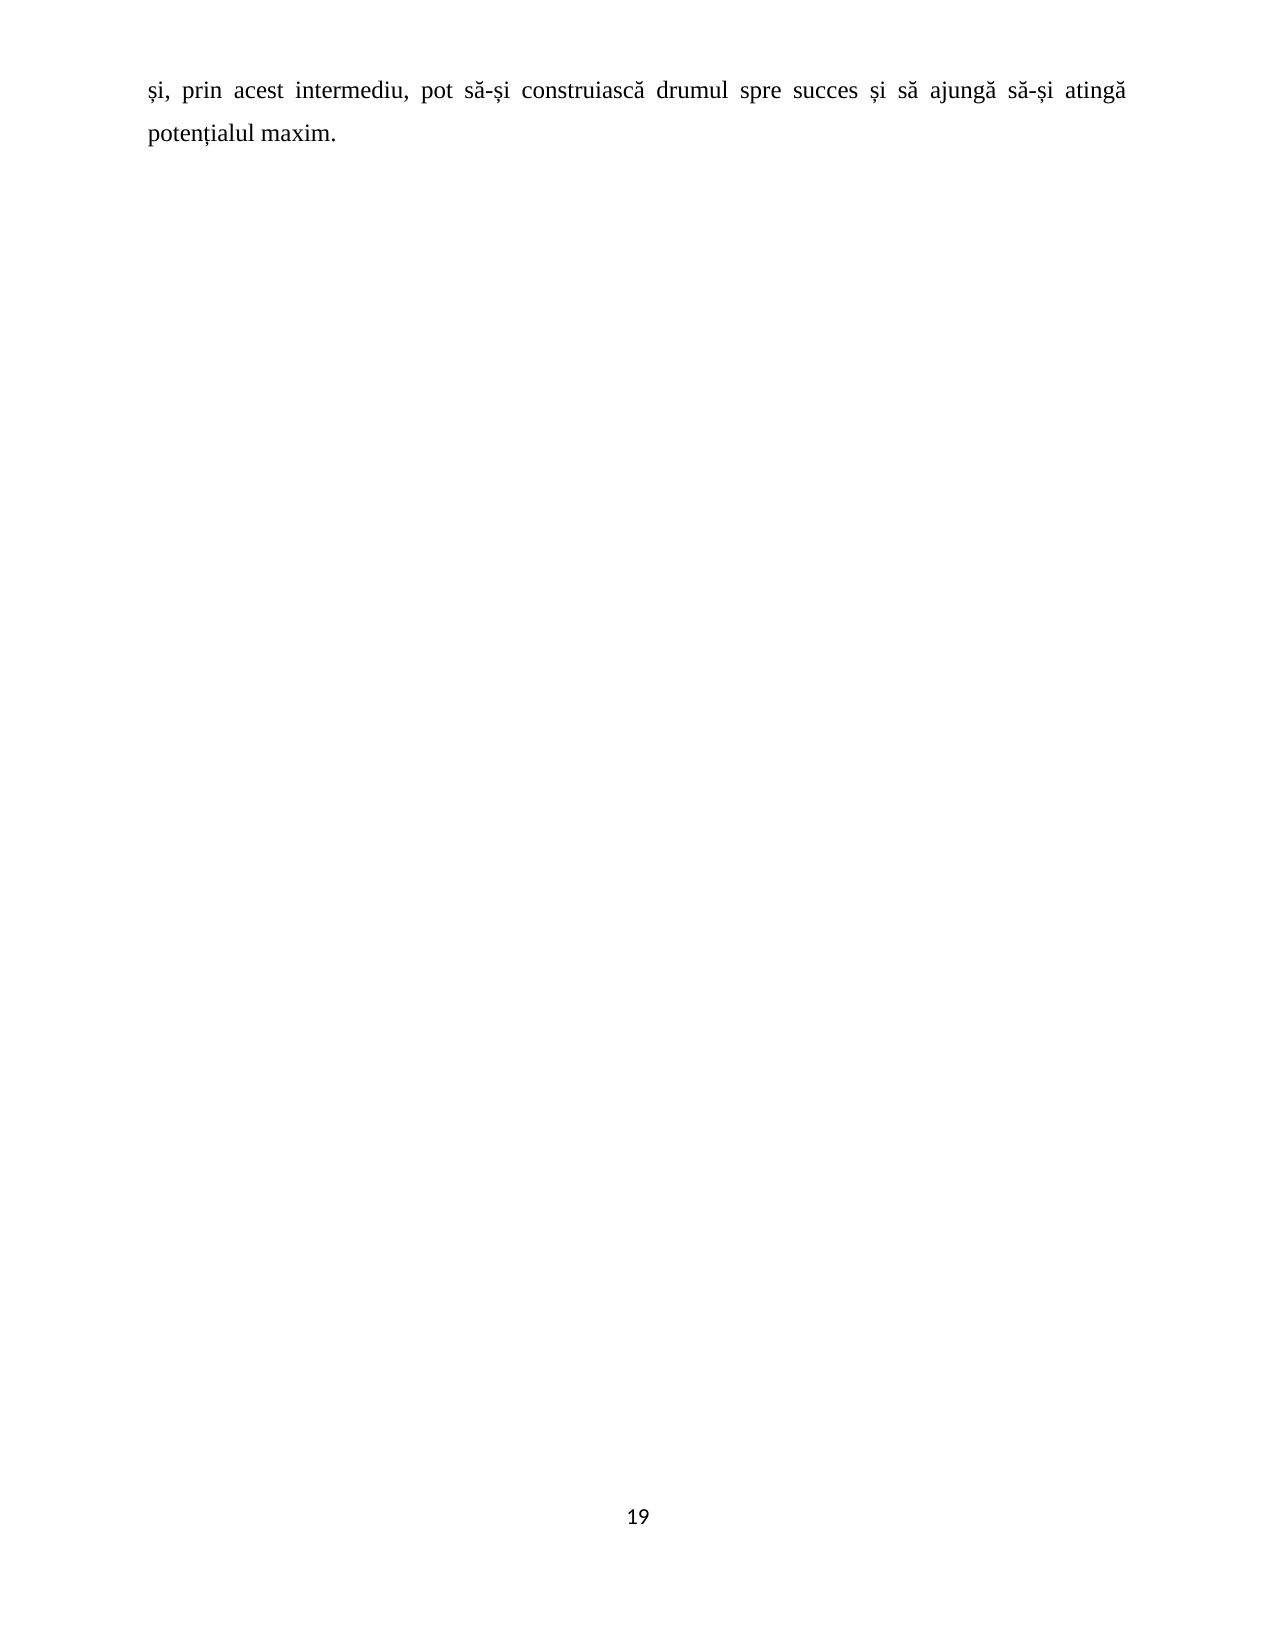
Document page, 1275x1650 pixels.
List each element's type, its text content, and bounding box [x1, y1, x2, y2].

text și, prin acest intermediu, pot să-și construiască drumul spre succes și să ajungă să-și atingă potențialul maxim. [148, 75, 1127, 147]
